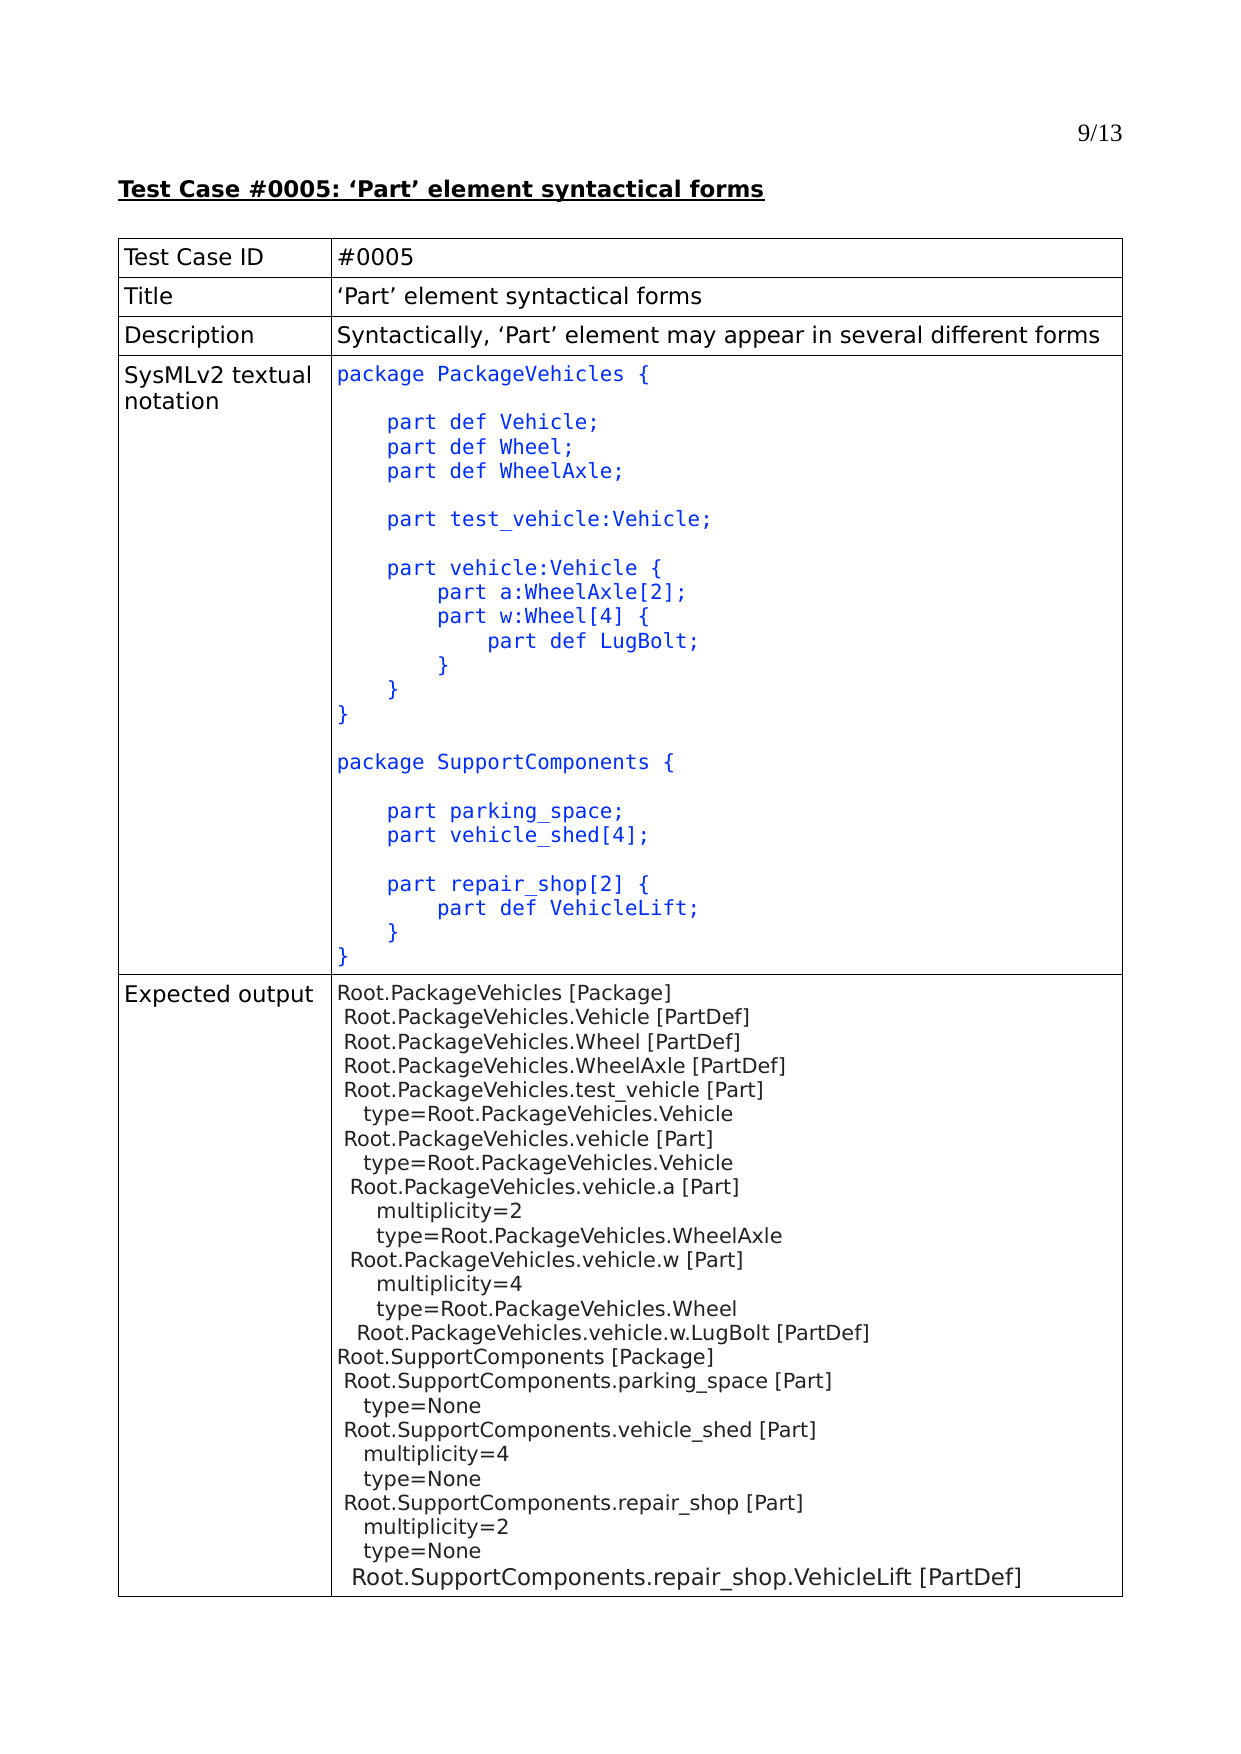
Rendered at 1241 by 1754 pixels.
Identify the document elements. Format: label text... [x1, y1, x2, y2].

table_cell Syntactically, ‘Part’ element may appear in several different forms [332, 317, 1122, 355]
table_cell package PackageVehicles { part def Vehicle; part def Wheel; part def WheelAxle; part test_vehicle:Vehicle; part vehicle:Vehicle { part a:WheelAxle[2]; part w:Wheel[4] { part def LugBolt; } } } package SupportComponents { part parking_space; part vehicle_shed[4]; part repair_shop[2] { part def VehicleLift; } } [332, 356, 1122, 974]
text Test Case #0005: ‘Part’ element syntactical forms [118, 176, 1122, 203]
table_header #0005 [332, 239, 1122, 277]
table_cell SysMLv2 textual notation [119, 356, 331, 974]
table_cell Title [119, 278, 331, 316]
table_cell Root.PackageVehicles [Package] Root.PackageVehicles.Vehicle [PartDef] Root.PackageVehicles.Wheel [PartDef] Root.PackageVehicles.WheelAxle [PartDef] Root.PackageVehicles.test_vehicle [Part] type=Root.PackageVehicles.Vehicle Root.PackageVehicles.vehicle [Part] type=Root.PackageVehicles.Vehicle Root.PackageVehicles.vehicle.a [Part] multiplicity=2 type=Root.PackageVehicles.WheelAxle Root.PackageVehicles.vehicle.w [Part] multiplicity=4 type=Root.PackageVehicles.Wheel Root.PackageVehicles.vehicle.w.LugBolt [PartDef] Root.SupportComponents [Package] Root.SupportComponents.parking_space [Part] type=None Root.SupportComponents.vehicle_shed [Part] multiplicity=4 type=None Root.SupportComponents.repair_shop [Part] multiplicity=2 type=None Root.SupportComponents.repair_shop.VehicleLift [PartDef] [332, 975, 1122, 1596]
table_header Test Case ID [119, 239, 331, 277]
table_cell Description [119, 317, 331, 355]
table_cell Expected output [119, 975, 331, 1596]
table_cell ‘Part’ element syntactical forms [332, 278, 1122, 316]
